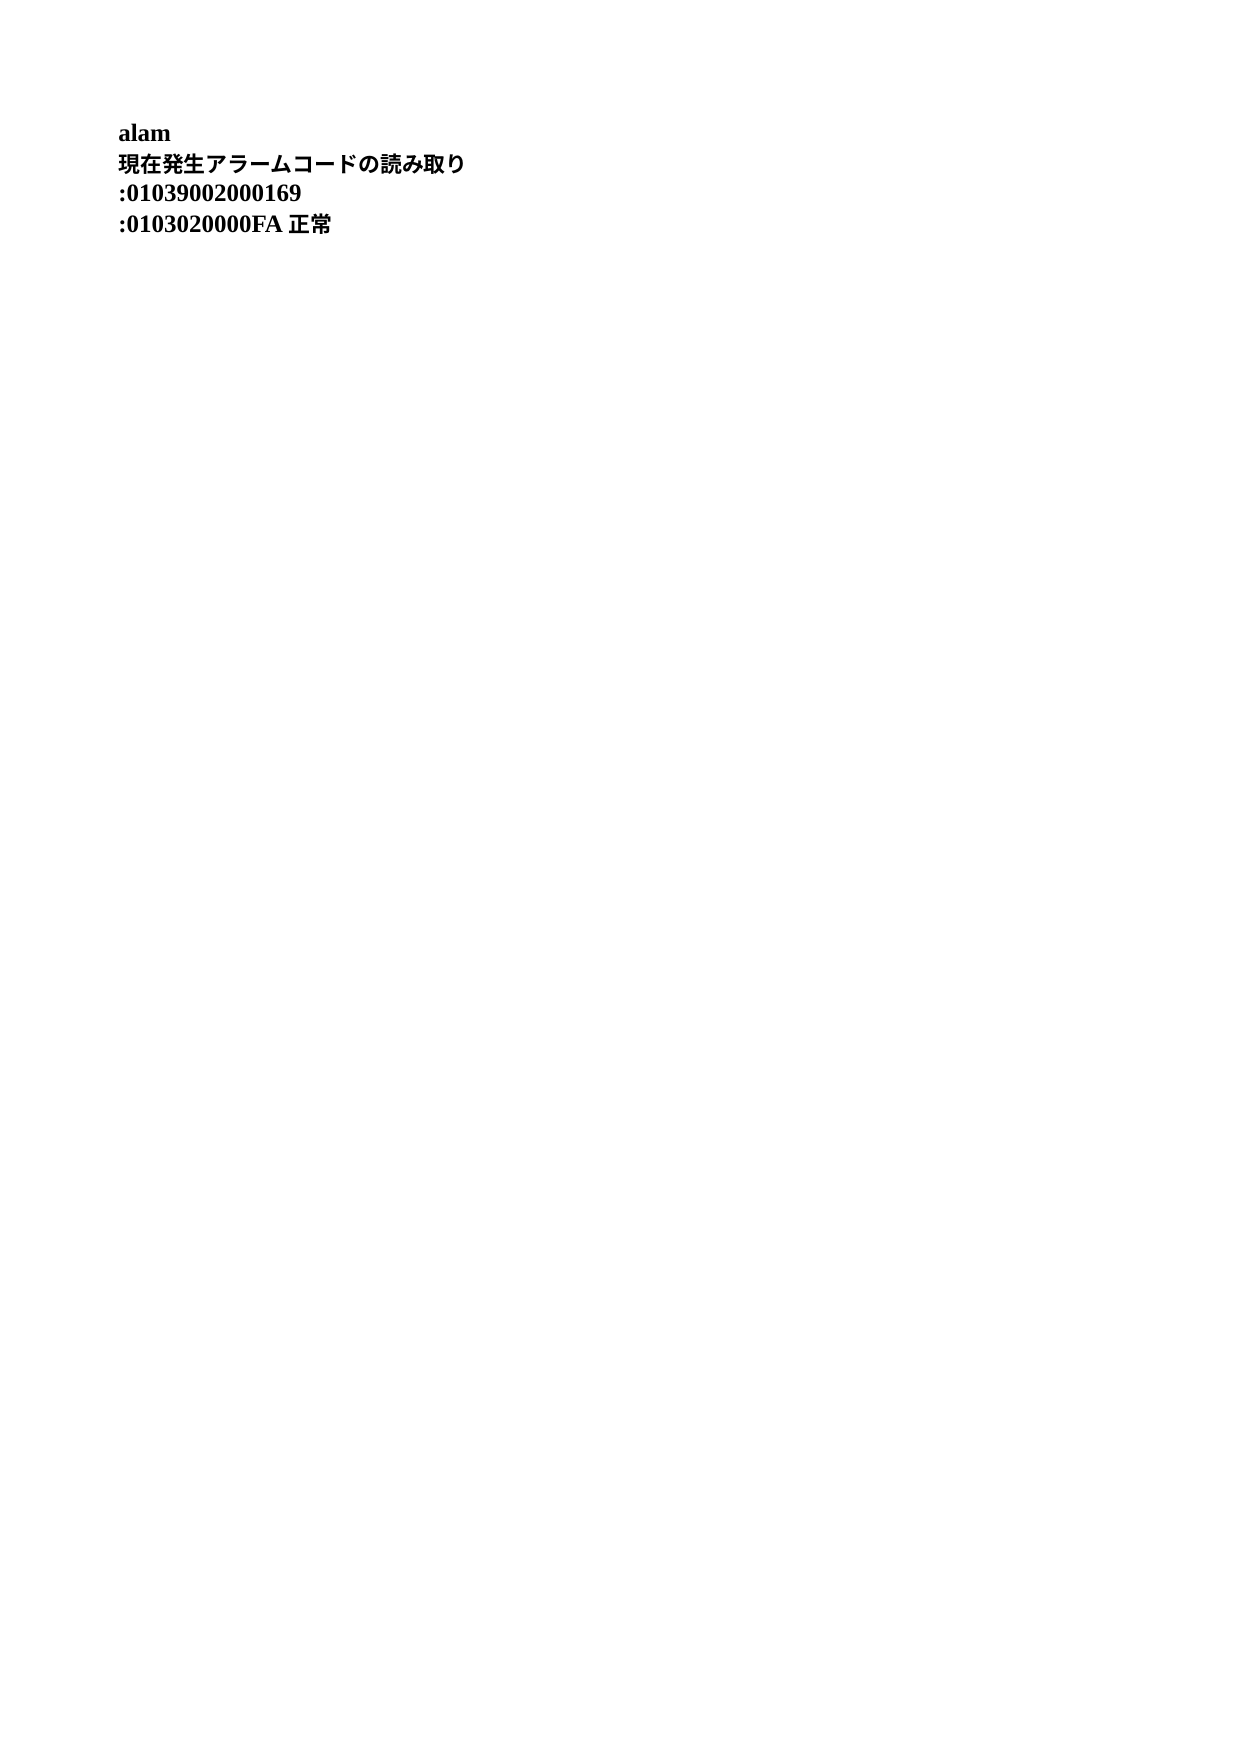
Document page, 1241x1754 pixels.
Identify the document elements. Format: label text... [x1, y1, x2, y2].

text 現在発生アラームコードの読み取り [118, 147, 1122, 178]
text :0103020000FA正常 [118, 207, 1122, 239]
text :01039002000169 [118, 178, 1122, 207]
text alam [118, 118, 1122, 147]
